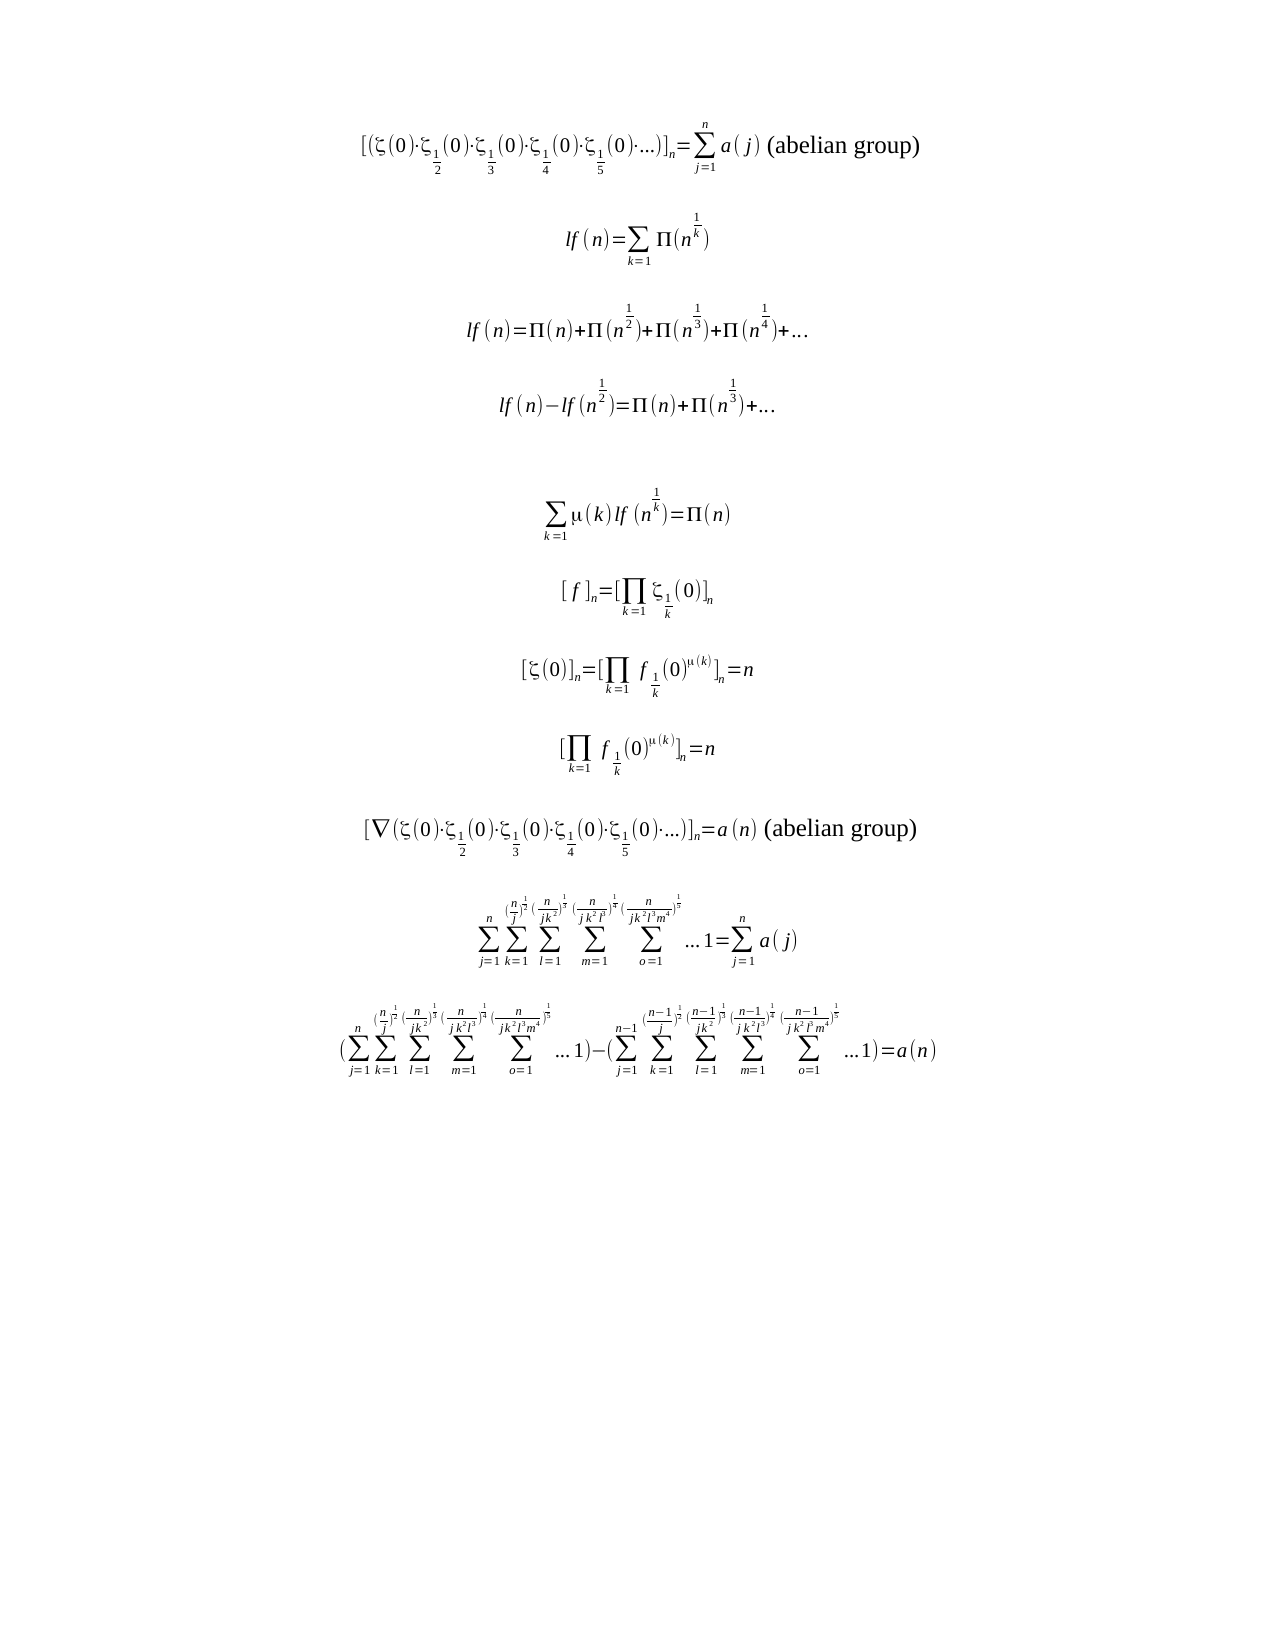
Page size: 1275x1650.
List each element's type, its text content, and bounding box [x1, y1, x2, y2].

text (abelian group) [118, 118, 1157, 176]
text (abelian group) [118, 813, 1157, 859]
